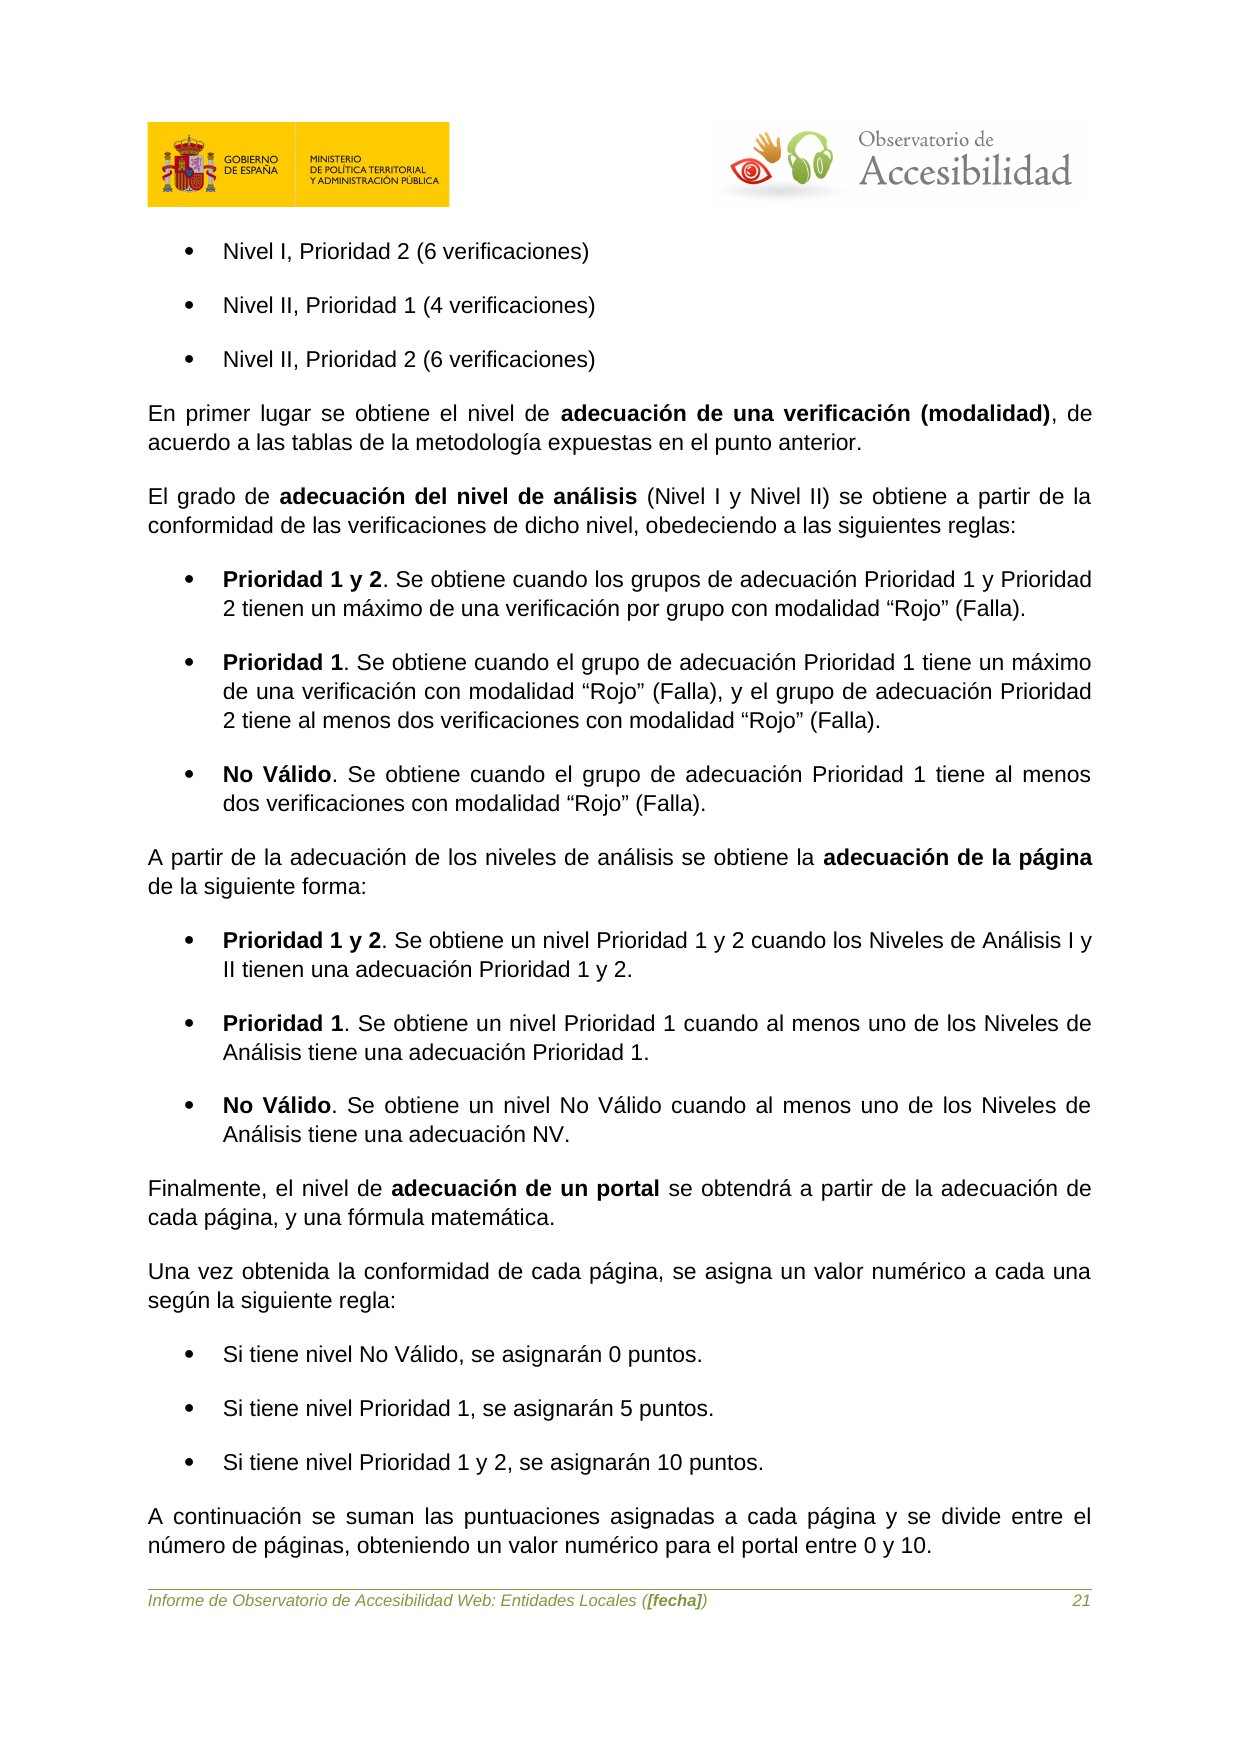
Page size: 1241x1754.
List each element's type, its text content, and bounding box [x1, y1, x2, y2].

list Nivel II, Prioridad 2 (6 verificaciones) [185, 346, 1092, 372]
text A partir de la adecuación de los niveles de análisis se obtiene la adecuación de la página de la siguiente forma: [148, 844, 1092, 899]
list Prioridad 1 y 2. Se obtiene un nivel Prioridad 1 y 2 cuando los Niveles de Análisis I y II tienen una adecuación Prioridad 1 y 2. [185, 927, 1092, 982]
text Finalmente, el nivel de adecuación de un portal se obtendrá a partir de la adecuación de cada página, y una fórmula matemática. [148, 1175, 1092, 1231]
text El grado de adecuación del nivel de análisis (Nivel I y Nivel II) se obtiene a partir de la conformidad de las verificaciones de dicho nivel, obedeciendo a las siguientes reglas: [148, 483, 1092, 538]
text En primer lugar se obtiene el nivel de adecuación de una verificación (modalidad), de acuerdo a las tablas de la metodología expuestas en el punto anterior. [148, 400, 1092, 455]
text Una vez obtenida la conformidad de cada página, se asigna un valor numérico a cada una según la siguiente regla: [148, 1258, 1092, 1313]
list Prioridad 1 y 2. Se obtiene cuando los grupos de adecuación Prioridad 1 y Prioridad 2 tienen un máximo de una verificación por grupo con modalidad “Rojo” (Falla). [185, 566, 1092, 621]
list No Válido. Se obtiene cuando el grupo de adecuación Prioridad 1 tiene al menos dos verificaciones con modalidad “Rojo” (Falla). [185, 761, 1092, 816]
list Nivel II, Prioridad 1 (4 verificaciones) [185, 292, 1092, 318]
list Prioridad 1. Se obtiene cuando el grupo de adecuación Prioridad 1 tiene un máximo de una verificación con modalidad “Rojo” (Falla), y el grupo de adecuación Prioridad 2 tiene al menos dos verificaciones con modalidad “Rojo” (Falla). [185, 649, 1092, 733]
list Si tiene nivel Prioridad 1, se asignarán 5 puntos. [185, 1395, 1092, 1421]
list No Válido. Se obtiene un nivel No Válido cuando al menos uno de los Niveles de Análisis tiene una adecuación NV. [185, 1092, 1092, 1148]
list Nivel I, Prioridad 2 (6 verificaciones) [185, 238, 1092, 264]
list Si tiene nivel Prioridad 1 y 2, se asignarán 10 puntos. [185, 1449, 1092, 1475]
list Si tiene nivel No Válido, se asignarán 0 puntos. [185, 1341, 1092, 1367]
list Prioridad 1. Se obtiene un nivel Prioridad 1 cuando al menos uno de los Niveles de Análisis tiene una adecuación Prioridad 1. [185, 1009, 1092, 1065]
text A continuación se suman las puntuaciones asignadas a cada página y se divide entre el número de páginas, obteniendo un valor numérico para el portal entre 0 y 10. [148, 1503, 1092, 1558]
